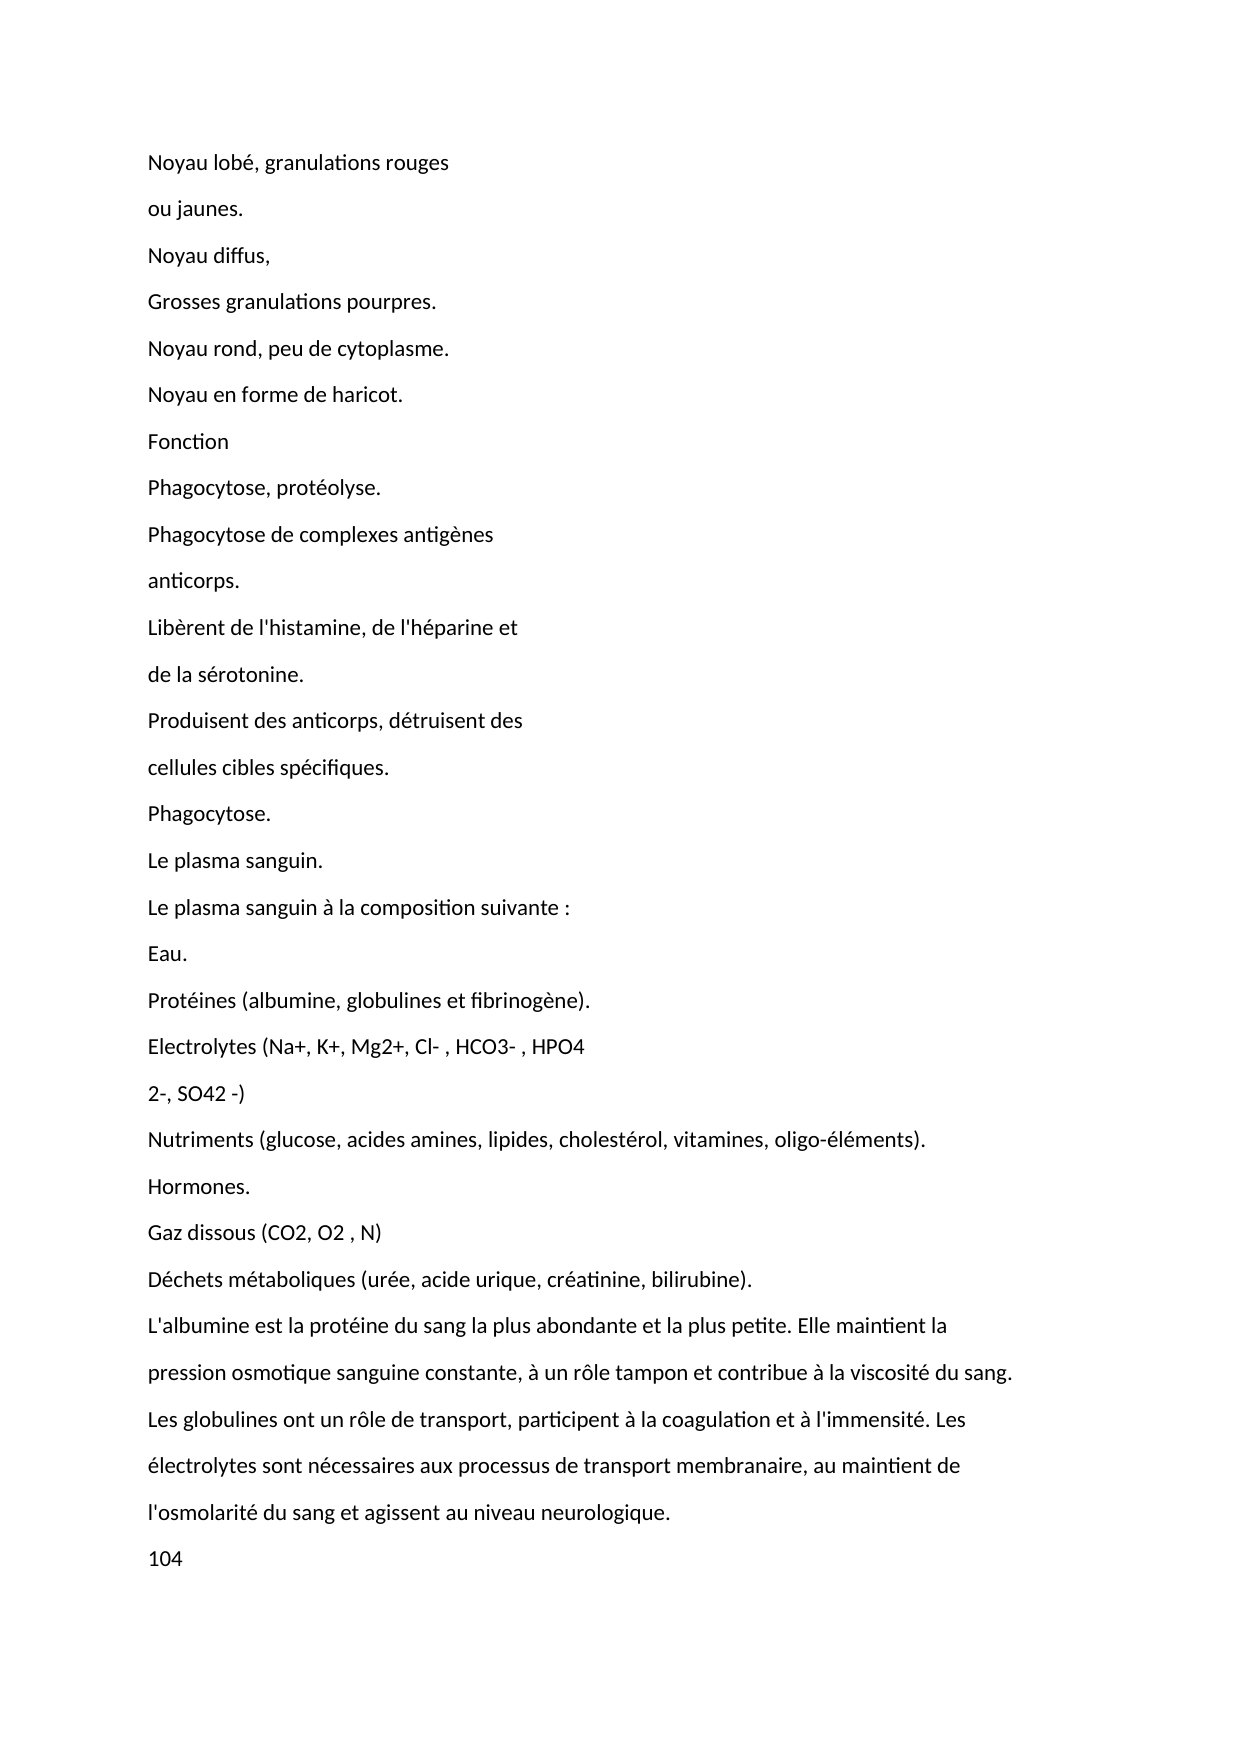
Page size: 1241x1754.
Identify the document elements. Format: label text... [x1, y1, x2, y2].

text Libèrent de l'histamine, de l'héparine et [148, 613, 1093, 641]
text Noyau rond, peu de cytoplasme. [148, 334, 1093, 362]
text Déchets métaboliques (urée, acide urique, créatinine, bilirubine). [148, 1265, 1093, 1293]
text Phagocytose. [148, 799, 1093, 827]
text Hormones. [148, 1172, 1093, 1200]
text Eau. [148, 939, 1093, 967]
text Phagocytose, protéolyse. [148, 473, 1093, 502]
text Grosses granulations pourpres. [148, 287, 1093, 315]
text Nutriments (glucose, acides amines, lipides, cholestérol, vitamines, oligo-éléments). [148, 1125, 1093, 1153]
text Phagocytose de complexes antigènes [148, 520, 1093, 548]
text de la sérotonine. [148, 660, 1093, 688]
text Le plasma sanguin à la composition suivante : [148, 893, 1093, 921]
text Les globulines ont un rôle de transport, participent à la coagulation et à l'immensité. Les [148, 1405, 1093, 1433]
text 104 [148, 1544, 1093, 1572]
text Noyau lobé, granulations rouges [148, 148, 1093, 176]
text L'albumine est la protéine du sang la plus abondante et la plus petite. Elle maintient la [148, 1312, 1093, 1340]
text pression osmotique sanguine constante, à un rôle tampon et contribue à la viscosité du sang. [148, 1358, 1093, 1386]
text Gaz dissous (CO2, O2 , N) [148, 1218, 1093, 1247]
text Electrolytes (Na+, K+, Mg2+, Cl- , HCO3- , HPO4 [148, 1032, 1093, 1060]
text électrolytes sont nécessaires aux processus de transport membranaire, au maintient de [148, 1451, 1093, 1479]
text cellules cibles spécifiques. [148, 753, 1093, 781]
text Noyau diffus, [148, 241, 1093, 269]
text Noyau en forme de haricot. [148, 380, 1093, 408]
text l'osmolarité du sang et agissent au niveau neurologique. [148, 1498, 1093, 1526]
text Produisent des anticorps, détruisent des [148, 706, 1093, 734]
text anticorps. [148, 567, 1093, 595]
text Protéines (albumine, globulines et fibrinogène). [148, 986, 1093, 1014]
text Le plasma sanguin. [148, 846, 1093, 874]
text 2-, SO42 -) [148, 1079, 1093, 1107]
text Fonction [148, 427, 1093, 455]
text ou jaunes. [148, 194, 1093, 222]
